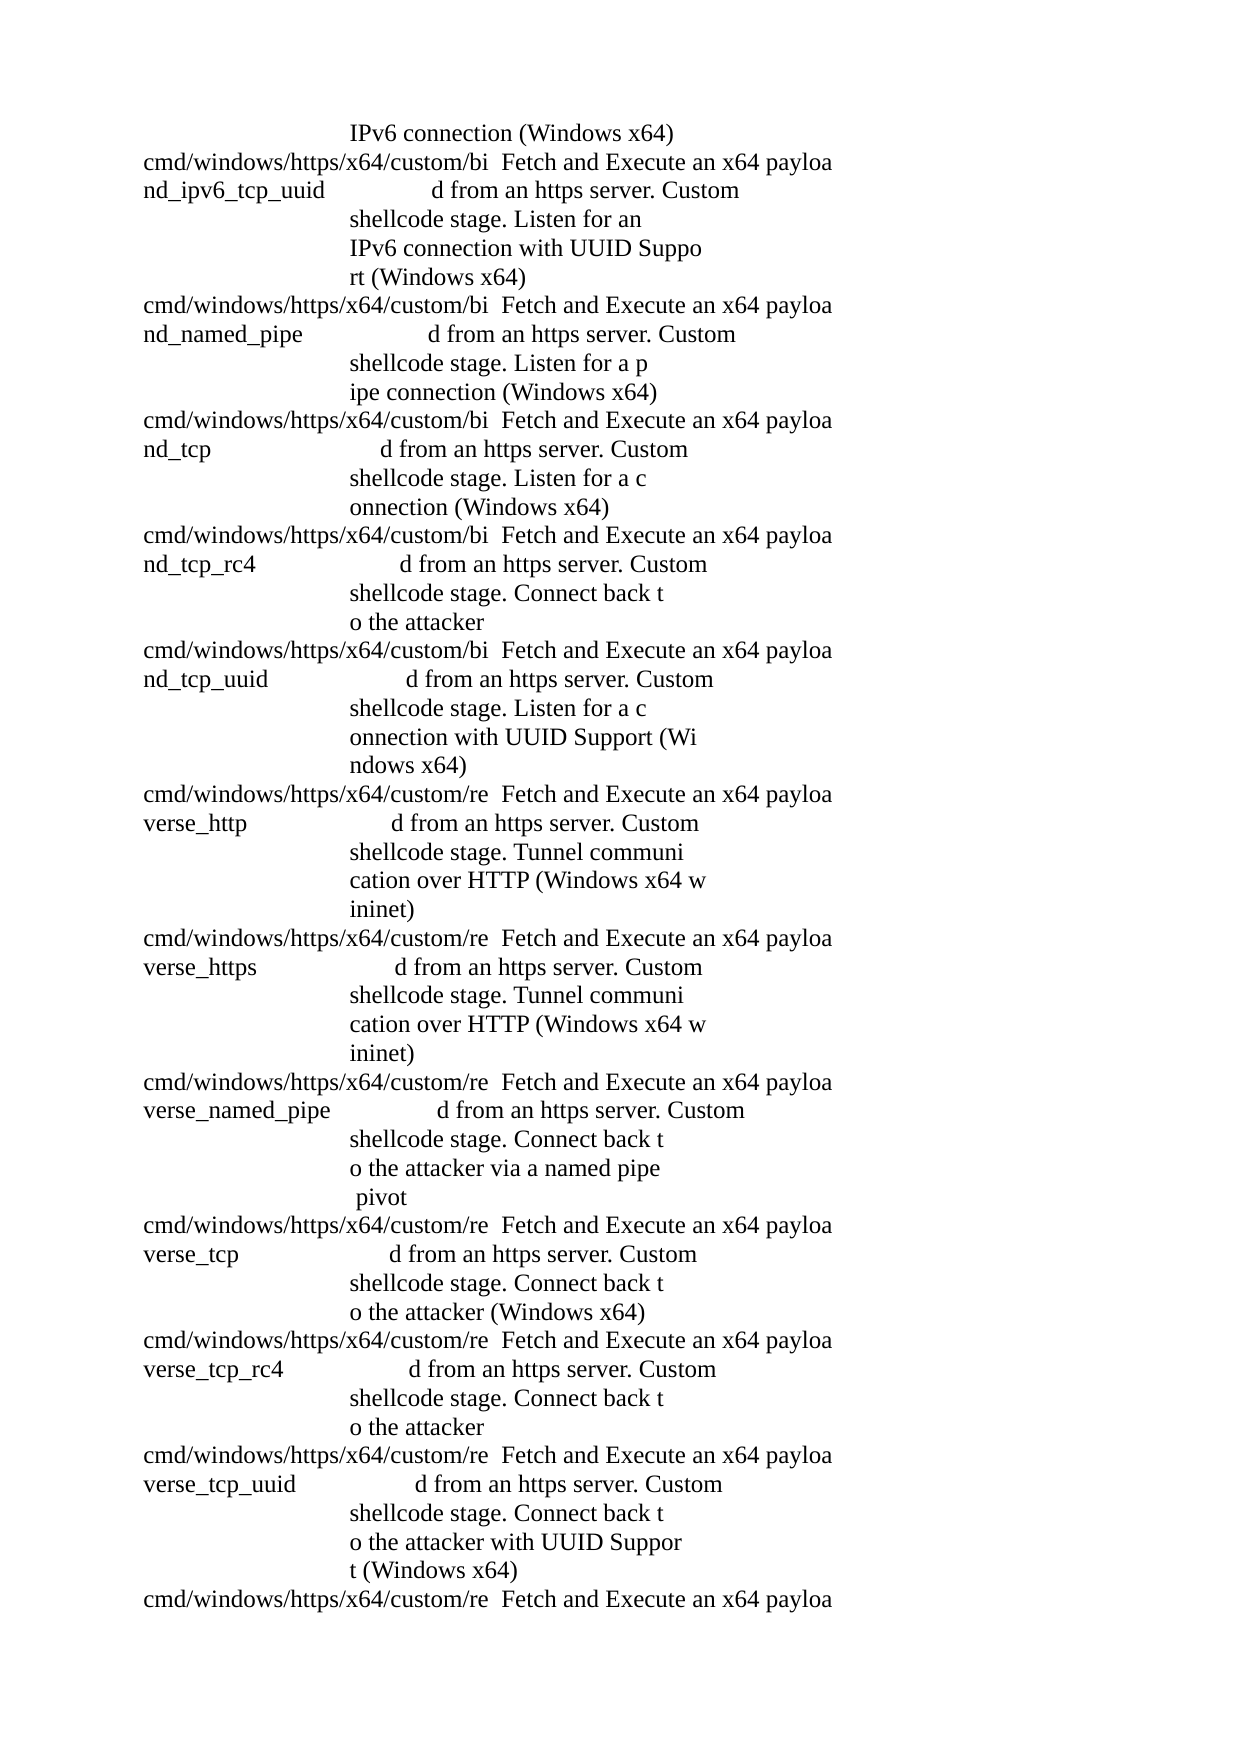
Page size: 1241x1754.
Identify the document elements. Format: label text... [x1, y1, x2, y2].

text rt (Windows x64) [118, 262, 1122, 291]
text shellcode stage. Connect back t [118, 1383, 1122, 1412]
text cmd/windows/https/x64/custom/bi Fetch and Execute an x64 payloa [118, 147, 1122, 176]
text cmd/windows/https/x64/custom/bi Fetch and Execute an x64 payloa [118, 521, 1122, 549]
text nd_tcp d from an https server. Custom [118, 434, 1122, 463]
text o the attacker (Windows x64) [118, 1297, 1122, 1326]
text o the attacker [118, 1412, 1122, 1441]
text t (Windows x64) [118, 1556, 1122, 1584]
text cation over HTTP (Windows x64 w [118, 866, 1122, 894]
text pivot [118, 1182, 1122, 1211]
text o the attacker with UUID Suppor [118, 1527, 1122, 1556]
text onnection (Windows x64) [118, 492, 1122, 521]
text ndows x64) [118, 751, 1122, 779]
text cmd/windows/https/x64/custom/re Fetch and Execute an x64 payloa [118, 1441, 1122, 1469]
text shellcode stage. Tunnel communi [118, 837, 1122, 866]
text verse_tcp_rc4 d from an https server. Custom [118, 1354, 1122, 1383]
text nd_named_pipe d from an https server. Custom [118, 319, 1122, 348]
text shellcode stage. Listen for a c [118, 463, 1122, 492]
text ininet) [118, 1038, 1122, 1067]
text cmd/windows/https/x64/custom/re Fetch and Execute an x64 payloa [118, 923, 1122, 952]
text verse_tcp d from an https server. Custom [118, 1239, 1122, 1268]
text shellcode stage. Listen for a c [118, 693, 1122, 722]
text cmd/windows/https/x64/custom/bi Fetch and Execute an x64 payloa [118, 636, 1122, 664]
text verse_http d from an https server. Custom [118, 808, 1122, 837]
text shellcode stage. Connect back t [118, 1124, 1122, 1153]
text shellcode stage. Connect back t [118, 578, 1122, 607]
text cmd/windows/https/x64/custom/bi Fetch and Execute an x64 payloa [118, 406, 1122, 434]
text nd_ipv6_tcp_uuid d from an https server. Custom [118, 176, 1122, 204]
text o the attacker via a named pipe [118, 1153, 1122, 1182]
text shellcode stage. Listen for an [118, 204, 1122, 233]
text onnection with UUID Support (Wi [118, 722, 1122, 751]
text verse_https d from an https server. Custom [118, 952, 1122, 981]
text shellcode stage. Connect back t [118, 1268, 1122, 1297]
text ipe connection (Windows x64) [118, 377, 1122, 406]
text cmd/windows/https/x64/custom/re Fetch and Execute an x64 payloa [118, 1067, 1122, 1096]
text IPv6 connection (Windows x64) [118, 118, 1122, 147]
text nd_tcp_uuid d from an https server. Custom [118, 664, 1122, 693]
text shellcode stage. Listen for a p [118, 348, 1122, 377]
text cmd/windows/https/x64/custom/re Fetch and Execute an x64 payloa [118, 1326, 1122, 1354]
text cmd/windows/https/x64/custom/re Fetch and Execute an x64 payloa [118, 1584, 1122, 1613]
text o the attacker [118, 607, 1122, 636]
text cation over HTTP (Windows x64 w [118, 1009, 1122, 1038]
text cmd/windows/https/x64/custom/re Fetch and Execute an x64 payloa [118, 779, 1122, 808]
text verse_tcp_uuid d from an https server. Custom [118, 1469, 1122, 1498]
text ininet) [118, 894, 1122, 923]
text IPv6 connection with UUID Suppo [118, 233, 1122, 262]
text verse_named_pipe d from an https server. Custom [118, 1096, 1122, 1124]
text shellcode stage. Tunnel communi [118, 981, 1122, 1009]
text shellcode stage. Connect back t [118, 1498, 1122, 1527]
text cmd/windows/https/x64/custom/bi Fetch and Execute an x64 payloa [118, 291, 1122, 319]
text nd_tcp_rc4 d from an https server. Custom [118, 549, 1122, 578]
text cmd/windows/https/x64/custom/re Fetch and Execute an x64 payloa [118, 1211, 1122, 1239]
